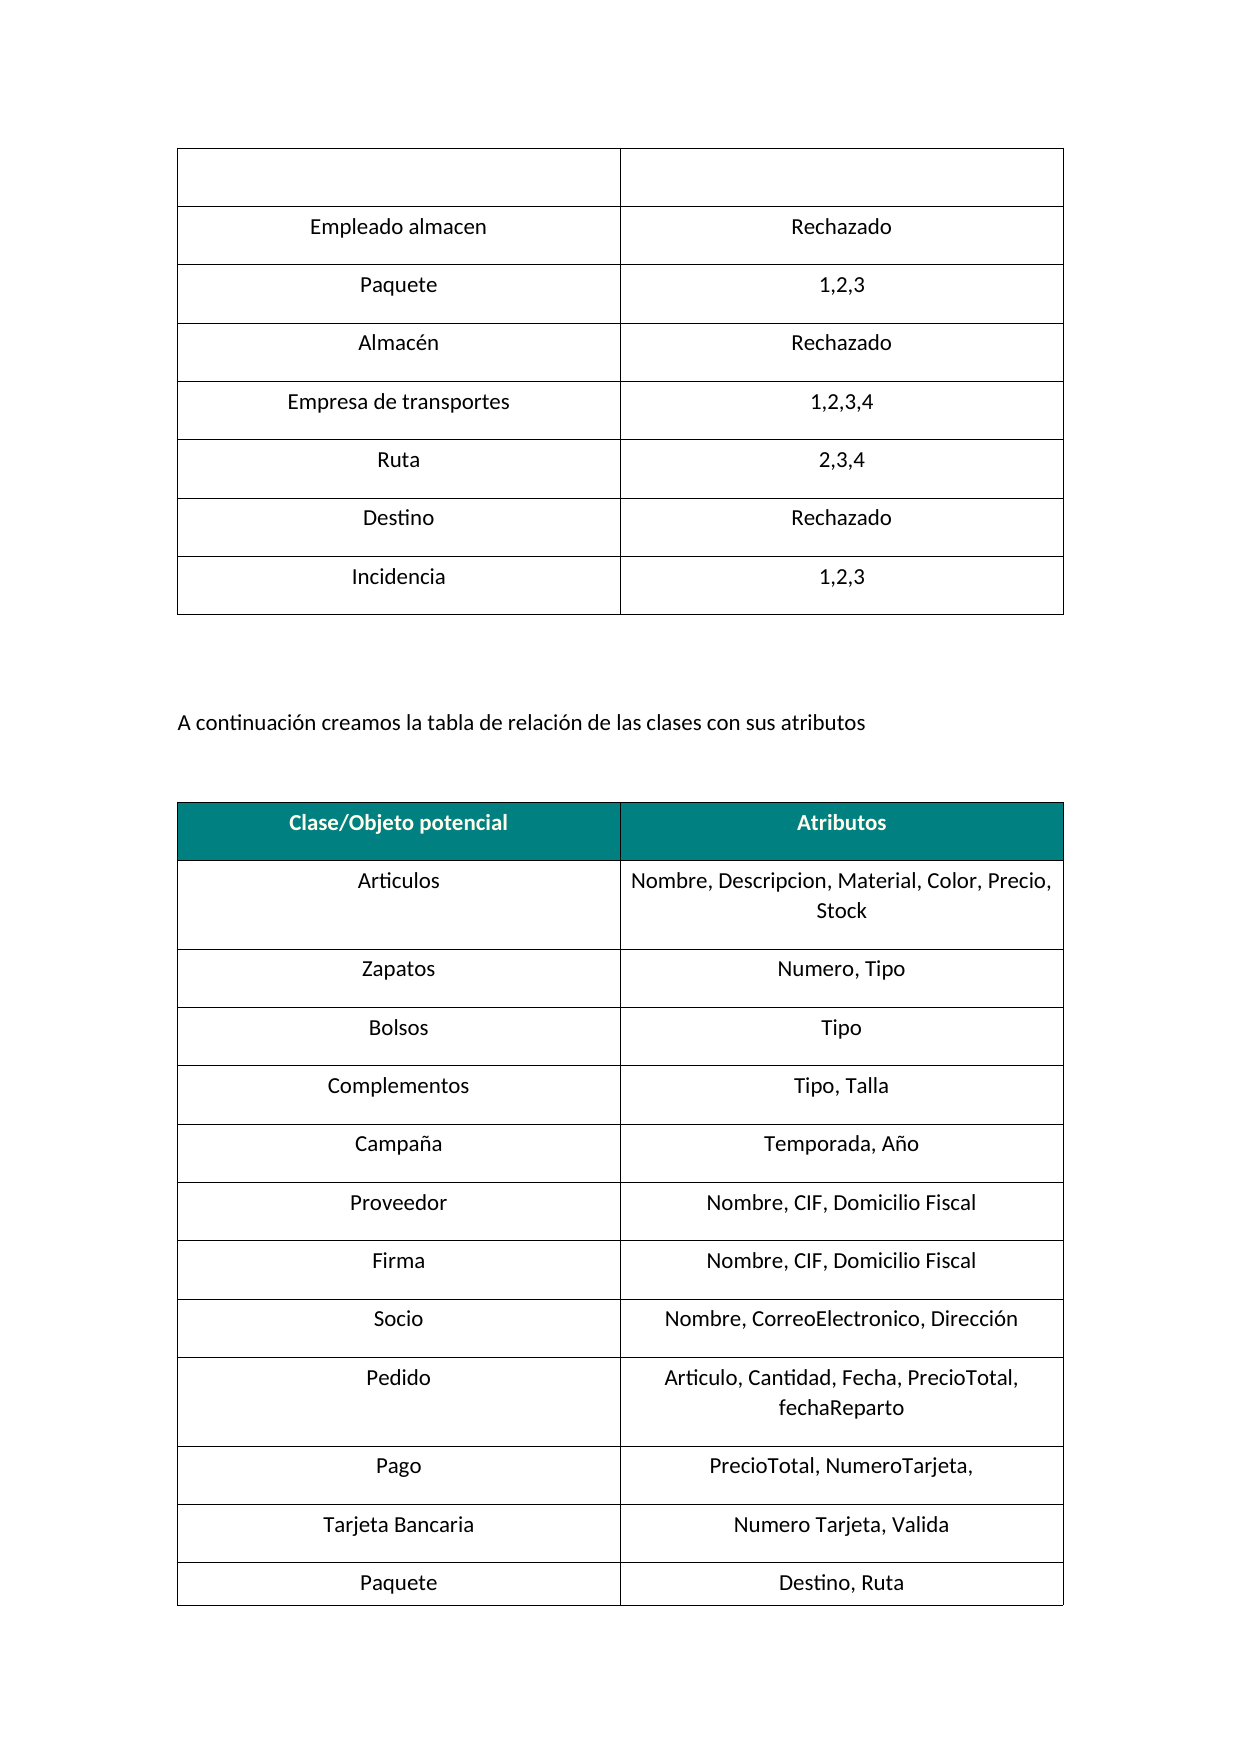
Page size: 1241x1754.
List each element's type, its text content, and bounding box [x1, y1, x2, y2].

table_cell Tipo [621, 1008, 1063, 1065]
table_cell Temporada, Año [621, 1125, 1063, 1182]
table_cell 2,3,4 [621, 440, 1063, 498]
table_cell Bolsos [178, 1008, 620, 1065]
table_cell Destino [178, 499, 620, 556]
table_cell Socio [178, 1300, 620, 1357]
table_cell Destino, Ruta [621, 1563, 1063, 1605]
table_cell Rechazado [621, 324, 1063, 381]
table_cell Empleado almacen [178, 207, 620, 264]
table_cell Articulos [178, 861, 620, 949]
table_cell Numero Tarjeta, Valida [621, 1505, 1063, 1562]
table_cell Incidencia [178, 557, 620, 614]
table_cell Proveedor [178, 1183, 620, 1240]
table_cell Firma [178, 1241, 620, 1299]
table_cell Empresa de transportes [178, 382, 620, 439]
table_cell Complementos [178, 1066, 620, 1124]
table_cell Nombre, Descripcion, Material, Color, Precio, Stock [621, 861, 1063, 949]
table_cell Pedido [178, 1358, 620, 1446]
table_header Atributos [621, 803, 1063, 860]
table_cell Articulo, Cantidad, Fecha, PrecioTotal, fechaReparto [621, 1358, 1063, 1446]
table_cell Tipo, Talla [621, 1066, 1063, 1124]
table_cell 1,2,3 [621, 265, 1063, 323]
table_cell Rechazado [621, 499, 1063, 556]
table_cell Nombre, CorreoElectronico, Dirección [621, 1300, 1063, 1357]
table_cell Tarjeta Bancaria [178, 1505, 620, 1562]
text A continuación creamos la tabla de relación de las clases con sus atributos [177, 708, 1063, 736]
table_cell Almacén [178, 324, 620, 381]
table_cell [178, 149, 620, 206]
table_cell 1,2,3,4 [621, 382, 1063, 439]
table_cell Pago [178, 1447, 620, 1504]
table_cell Ruta [178, 440, 620, 498]
table_header Clase/Objeto potencial [178, 803, 620, 860]
table_cell PrecioTotal, NumeroTarjeta, [621, 1447, 1063, 1504]
table_cell Paquete [178, 265, 620, 323]
table_cell Paquete [178, 1563, 620, 1605]
table_cell Zapatos [178, 950, 620, 1007]
table_cell Rechazado [621, 207, 1063, 264]
table_cell Nombre, CIF, Domicilio Fiscal [621, 1241, 1063, 1299]
table_cell [621, 149, 1063, 206]
table_cell Numero, Tipo [621, 950, 1063, 1007]
table_cell 1,2,3 [621, 557, 1063, 614]
table_cell Nombre, CIF, Domicilio Fiscal [621, 1183, 1063, 1240]
table_cell Campaña [178, 1125, 620, 1182]
